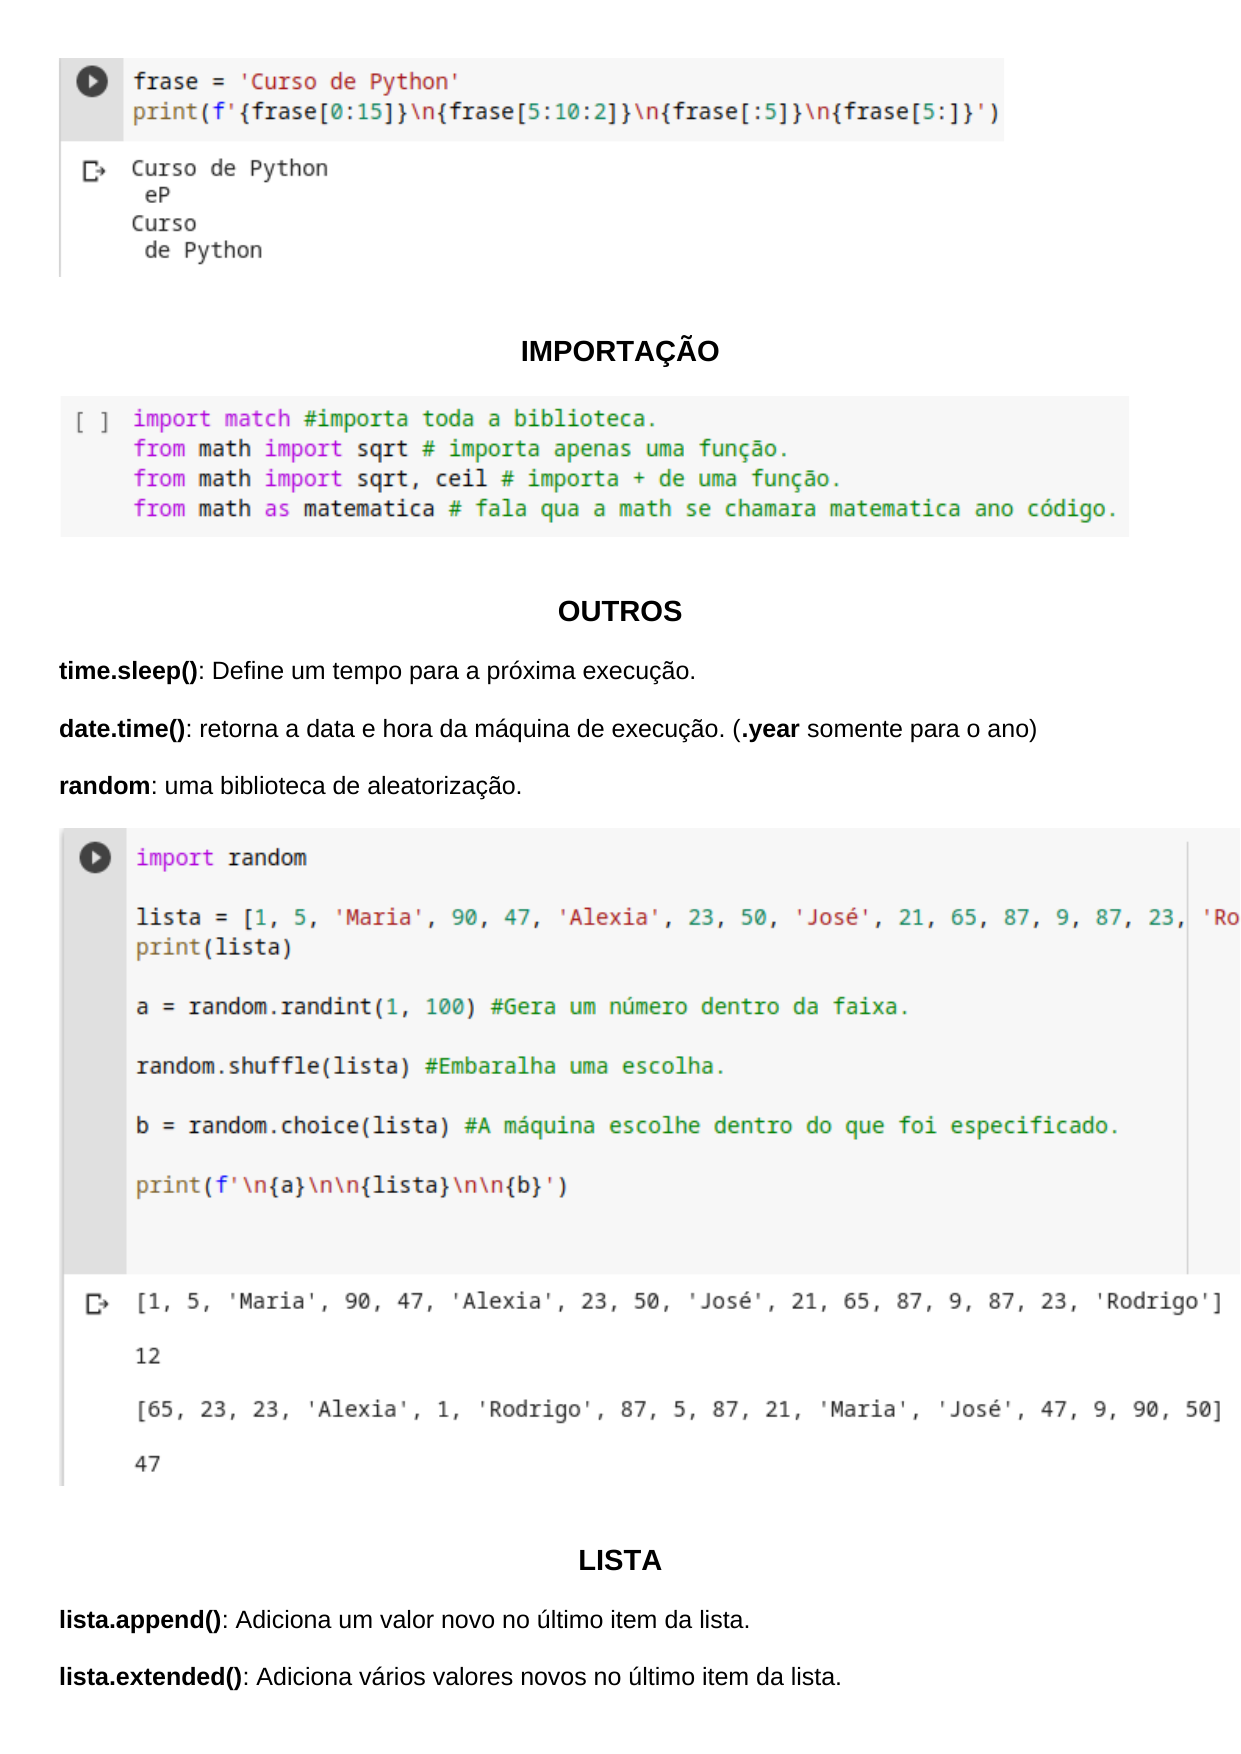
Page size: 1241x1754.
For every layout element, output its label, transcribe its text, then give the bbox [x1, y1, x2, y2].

picture [58, 58, 1005, 277]
text random: uma biblioteca de aleatorização. [59, 771, 1181, 800]
picture [58, 828, 1241, 1486]
text LISTA [59, 1543, 1181, 1576]
text lista.append(): Adiciona um valor novo no último item da lista. [59, 1605, 1181, 1634]
text OUTROS [59, 594, 1181, 628]
text IMPORTAÇÃO [59, 334, 1181, 367]
picture [58, 396, 1130, 537]
text time.sleep(): Define um tempo para a próxima execução. [59, 656, 1181, 685]
text date.time(): retorna a data e hora da máquina de execução. (.year somente para o ano) [59, 714, 1181, 743]
text lista.extended(): Adiciona vários valores novos no último item da lista. [59, 1662, 1181, 1691]
